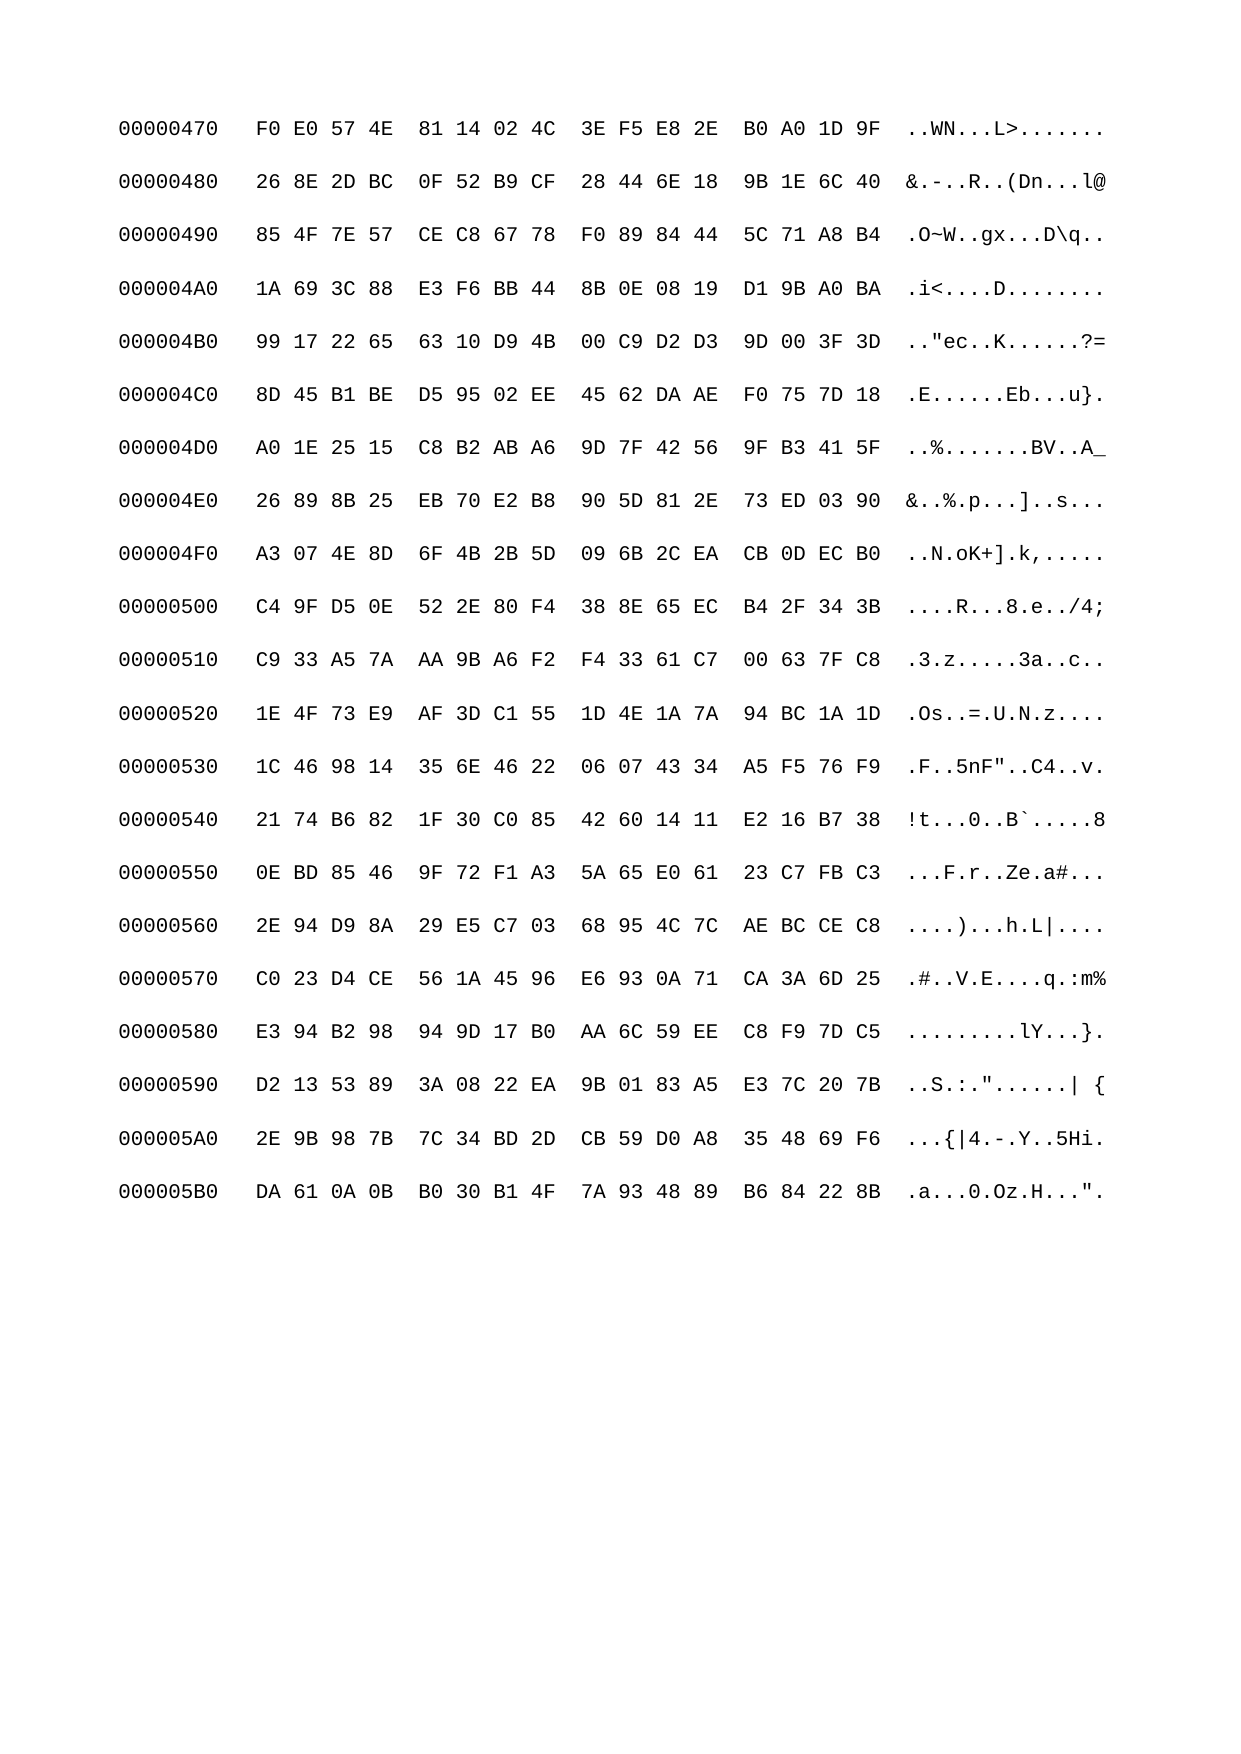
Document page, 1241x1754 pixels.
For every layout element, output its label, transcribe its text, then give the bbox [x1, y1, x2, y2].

text 00000480 26 8E 2D BC 0F 52 B9 CF 28 44 6E 18 9B 1E 6C 40 &.-..R..(Dn...l@ [118, 171, 1122, 195]
text 00000490 85 4F 7E 57 CE C8 67 78 F0 89 84 44 5C 71 A8 B4 .O~W..gx...D\q.. [118, 224, 1122, 248]
text 000004F0 A3 07 4E 8D 6F 4B 2B 5D 09 6B 2C EA CB 0D EC B0 ..N.oK+].k,..... [118, 543, 1122, 567]
text 00000590 D2 13 53 89 3A 08 22 EA 9B 01 83 A5 E3 7C 20 7B ..S.:."......| { [118, 1074, 1122, 1098]
text 00000530 1C 46 98 14 35 6E 46 22 06 07 43 34 A5 F5 76 F9 .F..5nF"..C4..v. [118, 756, 1122, 779]
text 00000540 21 74 B6 82 1F 30 C0 85 42 60 14 11 E2 16 B7 38 !t...0..B`.....8 [118, 809, 1122, 832]
text 00000570 C0 23 D4 CE 56 1A 45 96 E6 93 0A 71 CA 3A 6D 25 .#..V.E....q.:m% [118, 968, 1122, 992]
text 00000580 E3 94 B2 98 94 9D 17 B0 AA 6C 59 EE C8 F9 7D C5 .........lY...}. [118, 1021, 1122, 1045]
text 00000520 1E 4F 73 E9 AF 3D C1 55 1D 4E 1A 7A 94 BC 1A 1D .Os..=.U.N.z.... [118, 702, 1122, 726]
text 000005A0 2E 9B 98 7B 7C 34 BD 2D CB 59 D0 A8 35 48 69 F6 ...{|4.-.Y..5Hi. [118, 1127, 1122, 1151]
text 000004C0 8D 45 B1 BE D5 95 02 EE 45 62 DA AE F0 75 7D 18 .E......Eb...u}. [118, 384, 1122, 407]
text 000004E0 26 89 8B 25 EB 70 E2 B8 90 5D 81 2E 73 ED 03 90 &..%.p...]..s... [118, 490, 1122, 514]
text 000004D0 A0 1E 25 15 C8 B2 AB A6 9D 7F 42 56 9F B3 41 5F ..%.......BV..A_ [118, 437, 1122, 461]
text 00000470 F0 E0 57 4E 81 14 02 4C 3E F5 E8 2E B0 A0 1D 9F ..WN...L>....... [118, 118, 1122, 142]
text 000004A0 1A 69 3C 88 E3 F6 BB 44 8B 0E 08 19 D1 9B A0 BA .i<....D........ [118, 277, 1122, 301]
text 00000500 C4 9F D5 0E 52 2E 80 F4 38 8E 65 EC B4 2F 34 3B ....R...8.e../4; [118, 596, 1122, 620]
text 00000510 C9 33 A5 7A AA 9B A6 F2 F4 33 61 C7 00 63 7F C8 .3.z.....3a..c.. [118, 649, 1122, 673]
text 00000550 0E BD 85 46 9F 72 F1 A3 5A 65 E0 61 23 C7 FB C3 ...F.r..Ze.a#... [118, 862, 1122, 886]
text 000004B0 99 17 22 65 63 10 D9 4B 00 C9 D2 D3 9D 00 3F 3D .."ec..K......?= [118, 331, 1122, 354]
text 00000560 2E 94 D9 8A 29 E5 C7 03 68 95 4C 7C AE BC CE C8 ....)...h.L|.... [118, 915, 1122, 939]
text 000005B0 DA 61 0A 0B B0 30 B1 4F 7A 93 48 89 B6 84 22 8B .a...0.Oz.H...". [118, 1181, 1122, 1204]
